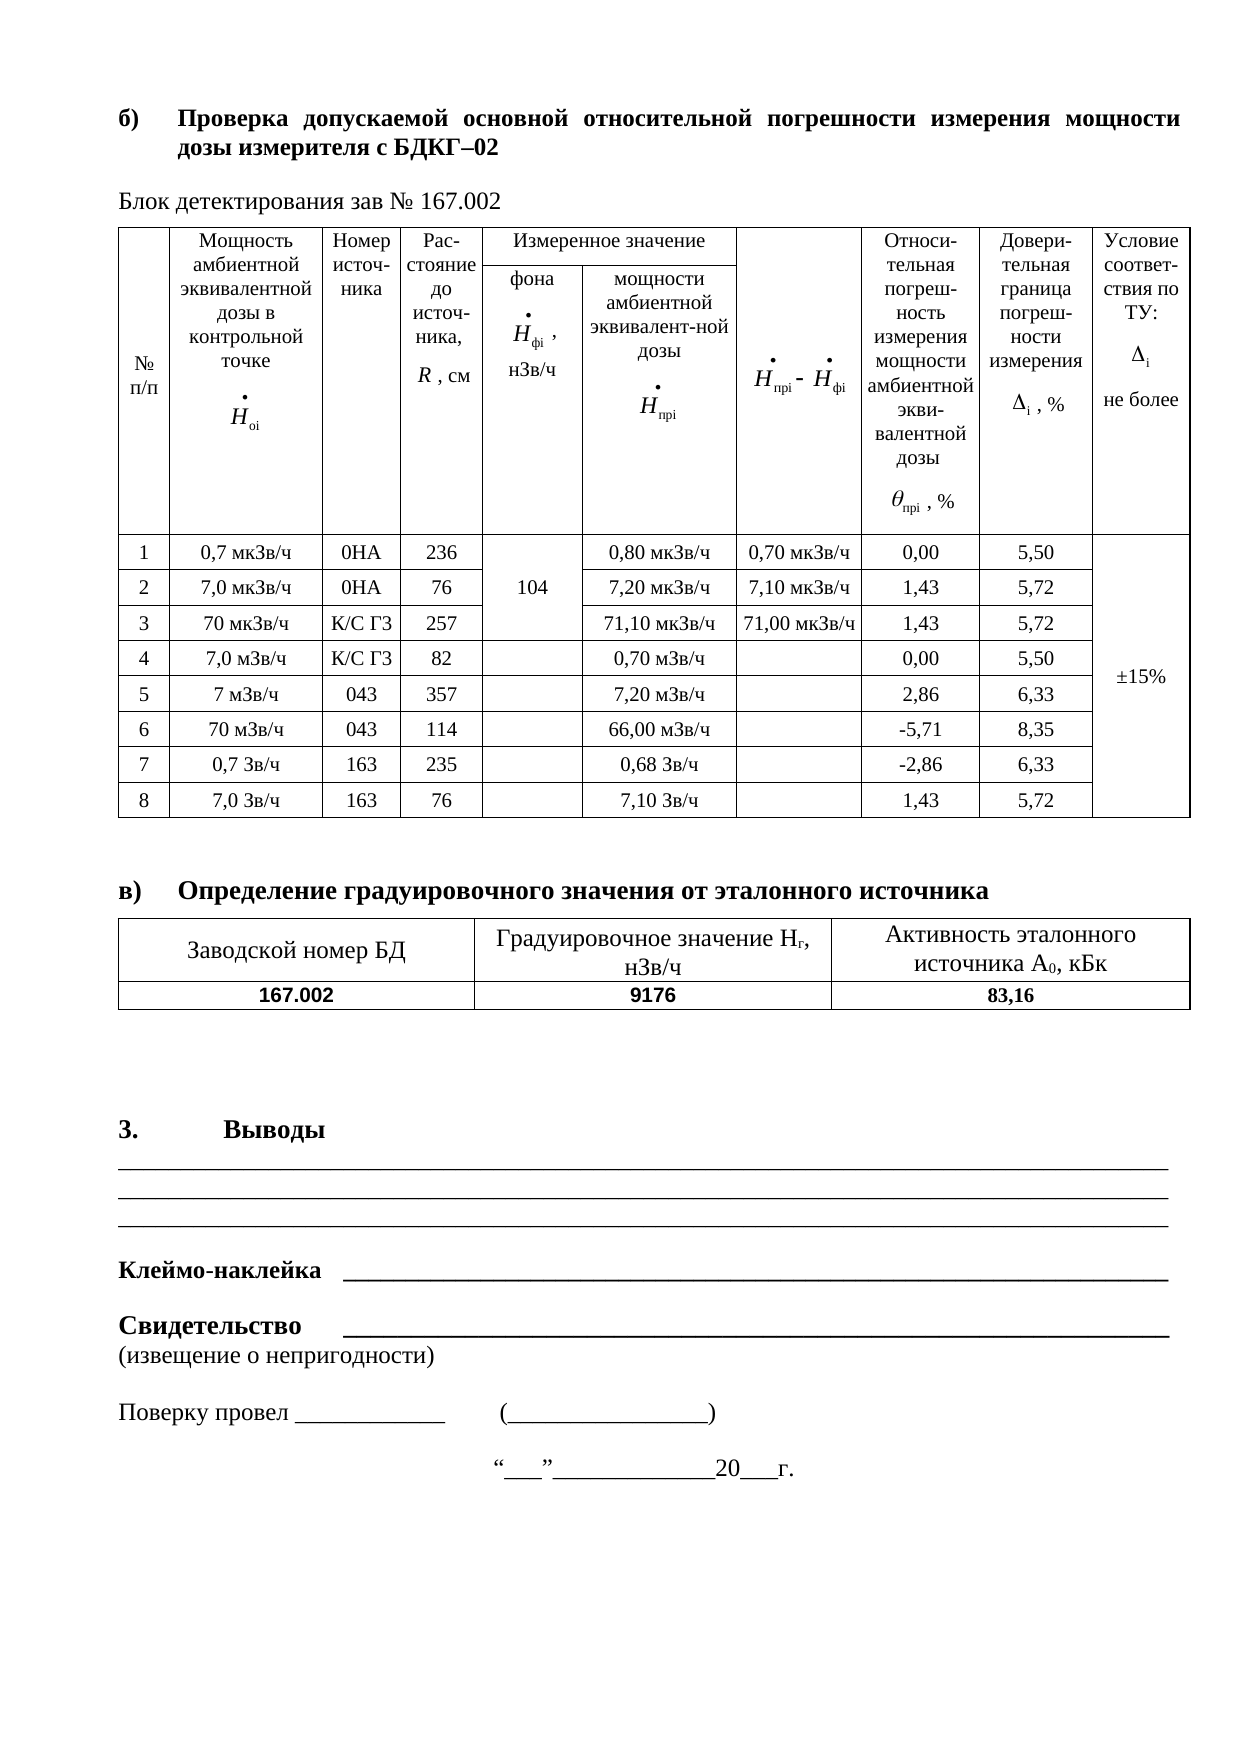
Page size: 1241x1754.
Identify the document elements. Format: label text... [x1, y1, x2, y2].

table_cell [483, 676, 582, 711]
table_cell 0,80 мкЗв/ч [583, 535, 736, 569]
table_cell 0,68 Зв/ч [583, 747, 736, 782]
table_header Рас-стояние до источ-ника, , см [401, 228, 482, 534]
table_cell 5,72 [980, 570, 1092, 604]
table_cell 7,20 мЗв/ч [583, 676, 736, 711]
table_cell 6,33 [980, 676, 1092, 711]
table_cell 7,20 мкЗв/ч [583, 570, 736, 604]
table_cell -2,86 [862, 747, 979, 782]
table_cell 043 [323, 676, 400, 711]
table_cell 1,43 [862, 606, 979, 640]
table_cell [483, 712, 582, 746]
table_cell 0,00 [862, 641, 979, 675]
table_cell 0НА [323, 535, 400, 569]
table_cell 257 [401, 606, 482, 640]
table_cell К/С Г3 [323, 606, 400, 640]
table_cell 236 [401, 535, 482, 569]
table_header Заводской номер БД [119, 919, 474, 981]
table_cell [737, 676, 861, 711]
text ____________________________________________________________________________________ [118, 1144, 1194, 1173]
table_header Мощность амбиентной эквивалентной дозы в контрольной точке [170, 228, 322, 534]
table_cell 70 мЗв/ч [170, 712, 322, 746]
table_cell 0,70 мЗв/ч [583, 641, 736, 675]
table_cell ±15% [1093, 535, 1189, 817]
table_cell 7 [119, 747, 169, 782]
table_cell К/С Г3 [323, 641, 400, 675]
table_cell 5,72 [980, 606, 1092, 640]
text Блок детектирования зав № 167.002 [118, 186, 1194, 214]
table_cell 0,00 [862, 535, 979, 569]
table_cell 9176 [475, 982, 831, 1009]
table_cell [483, 783, 582, 817]
table_cell 2,86 [862, 676, 979, 711]
table_cell мощности амбиентной эквивалент-ной дозы [583, 266, 736, 534]
text ____________________________________________________________________________________ [118, 1201, 1194, 1230]
table_cell 167.002 [119, 982, 474, 1009]
table_cell 4 [119, 641, 169, 675]
table_cell 235 [401, 747, 482, 782]
table_cell фона , нЗв/ч [483, 266, 582, 534]
table_cell 6 [119, 712, 169, 746]
table_cell 0,7 мкЗв/ч [170, 535, 322, 569]
table_cell [737, 747, 861, 782]
table_cell 82 [401, 641, 482, 675]
subtitle 3. Выводы [118, 1113, 1194, 1144]
table_cell 66,00 мЗв/ч [583, 712, 736, 746]
table_cell -5,71 [862, 712, 979, 746]
table_cell 71,00 мкЗв/ч [737, 606, 861, 640]
table_cell 71,10 мкЗв/ч [583, 606, 736, 640]
table_cell 70 мкЗв/ч [170, 606, 322, 640]
table_cell 5,72 [980, 783, 1092, 817]
table_header Относи-тельная погреш-ность измерения мощности амбиентной экви-валентной дозы , % [862, 228, 979, 534]
table_cell 357 [401, 676, 482, 711]
table_cell 043 [323, 712, 400, 746]
table_cell 5 [119, 676, 169, 711]
table_cell 0,70 мкЗв/ч [737, 535, 861, 569]
table_cell [737, 641, 861, 675]
table_cell 114 [401, 712, 482, 746]
table_cell 7,10 мкЗв/ч [737, 570, 861, 604]
text ____________________________________________________________________________________ [118, 1173, 1194, 1201]
text в) Определение градуировочного значения от эталонного источника [118, 874, 1194, 905]
table_header Довери-тельная граница погреш-ности измерения , % [980, 228, 1092, 534]
table_cell 7,0 Зв/ч [170, 783, 322, 817]
table_cell 5,50 [980, 535, 1092, 569]
table_cell [483, 641, 582, 675]
table_cell 3 [119, 606, 169, 640]
table_cell 1,43 [862, 783, 979, 817]
subtitle Клеймо-наклейка __________________________________________________________________ [118, 1255, 1194, 1284]
table_header № п/п [119, 228, 169, 534]
table_cell 7,0 мкЗв/ч [170, 570, 322, 604]
table_cell 8,35 [980, 712, 1092, 746]
text б) Проверка допускаемой основной относительной погрешности измерения мощности дозы измерителя с БДКГ–02 [118, 103, 1181, 161]
table_cell 76 [401, 570, 482, 604]
text (извещение о непригодности) [118, 1340, 1194, 1369]
table_header Номер источ-ника [323, 228, 400, 534]
table_header Условие соответ-ствия по ТУ: не более [1093, 228, 1189, 534]
table_cell 0,7 Зв/ч [170, 747, 322, 782]
text Поверку провел ____________ (________________) [118, 1397, 1194, 1426]
table_header Градуировочное значение Нг, нЗв/ч [475, 919, 831, 981]
table_header [737, 228, 861, 534]
table_cell 1,43 [862, 570, 979, 604]
table_cell 163 [323, 783, 400, 817]
table_cell 163 [323, 747, 400, 782]
table_cell 1 [119, 535, 169, 569]
table_cell 2 [119, 570, 169, 604]
table_cell 104 [483, 535, 582, 640]
table_cell [483, 747, 582, 782]
table_cell 0НА [323, 570, 400, 604]
table_cell 83,16 [832, 982, 1189, 1009]
table_cell [737, 712, 861, 746]
table_cell 7,0 мЗв/ч [170, 641, 322, 675]
table_header Измеренное значение [483, 228, 736, 265]
table_cell 6,33 [980, 747, 1092, 782]
table_cell 7,10 Зв/ч [583, 783, 736, 817]
table_cell 76 [401, 783, 482, 817]
text “___”_____________20___г. [118, 1453, 1194, 1482]
table_cell 7 мЗв/ч [170, 676, 322, 711]
table_cell [737, 783, 861, 817]
table_header Активность эталонного источника А0, кБк [832, 919, 1189, 981]
table_cell 8 [119, 783, 169, 817]
table_cell 5,50 [980, 641, 1092, 675]
subtitle Свидетельство _____________________________________________________________ [118, 1309, 1194, 1340]
